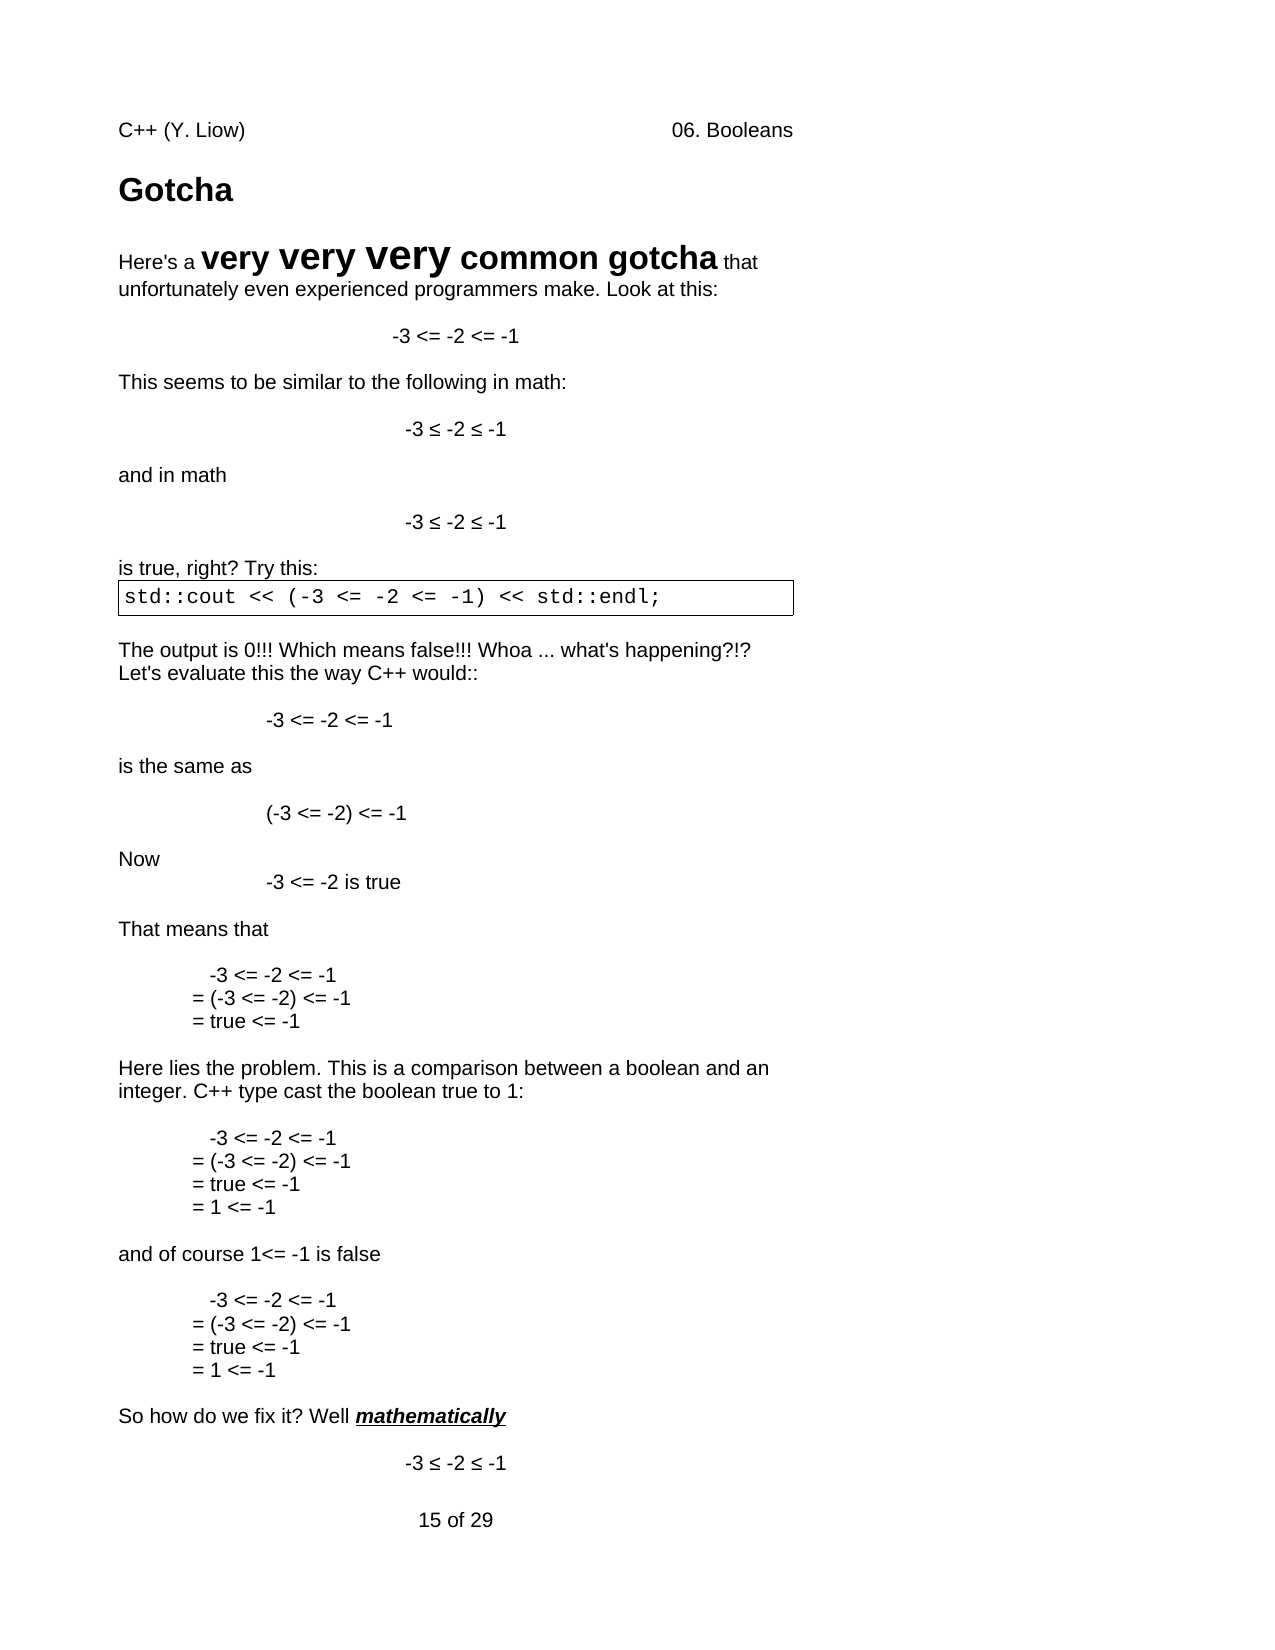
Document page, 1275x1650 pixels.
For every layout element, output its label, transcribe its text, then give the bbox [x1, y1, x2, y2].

text -3 <= -2 is true [118, 871, 793, 894]
text and of course 1<= -1 is false [118, 1242, 793, 1266]
text Here's a very very very common gotcha that unfortunately even experienced programmers make. Look at this: [118, 231, 793, 301]
text Now [118, 847, 793, 871]
text -3 <= -2 <= -1 [118, 708, 793, 731]
text So how do we fix it? Well mathematically [118, 1405, 793, 1428]
text = 1 <= -1 [118, 1196, 793, 1219]
text -3 ≤ -2 ≤ -1 [118, 1451, 793, 1475]
text (-3 <= -2) <= -1 [118, 801, 793, 824]
text = 1 <= -1 [118, 1358, 793, 1382]
text = (-3 <= -2) <= -1 [118, 1312, 793, 1335]
text = true <= -1 [118, 1010, 793, 1033]
text is true, right? Try this: [118, 557, 793, 580]
text -3 ≤ -2 ≤ -1 [118, 417, 793, 441]
text -3 <= -2 <= -1 [118, 1289, 793, 1312]
text -3 <= -2 <= -1 [118, 964, 793, 987]
text Here lies the problem. This is a comparison between a boolean and an integer. C++ type cast the boolean true to 1: [118, 1057, 793, 1103]
text = (-3 <= -2) <= -1 [118, 987, 793, 1010]
text Gotcha [118, 171, 793, 208]
text = true <= -1 [118, 1173, 793, 1196]
text This seems to be similar to the following in math: [118, 371, 793, 394]
text The output is 0!!! Which means false!!! Whoa ... what's happening?!? Let's evaluate this the way C++ would:: [118, 638, 793, 685]
text That means that [118, 917, 793, 940]
text is the same as [118, 754, 793, 778]
text -3 ≤ -2 ≤ -1 [118, 510, 793, 533]
text and in math [118, 464, 793, 487]
text -3 <= -2 <= -1 [118, 1126, 793, 1149]
text -3 <= -2 <= -1 [118, 324, 793, 348]
table_header std::cout << (-3 <= -2 <= -1) << std::endl; [119, 581, 793, 615]
text = true <= -1 [118, 1335, 793, 1358]
text = (-3 <= -2) <= -1 [118, 1149, 793, 1173]
